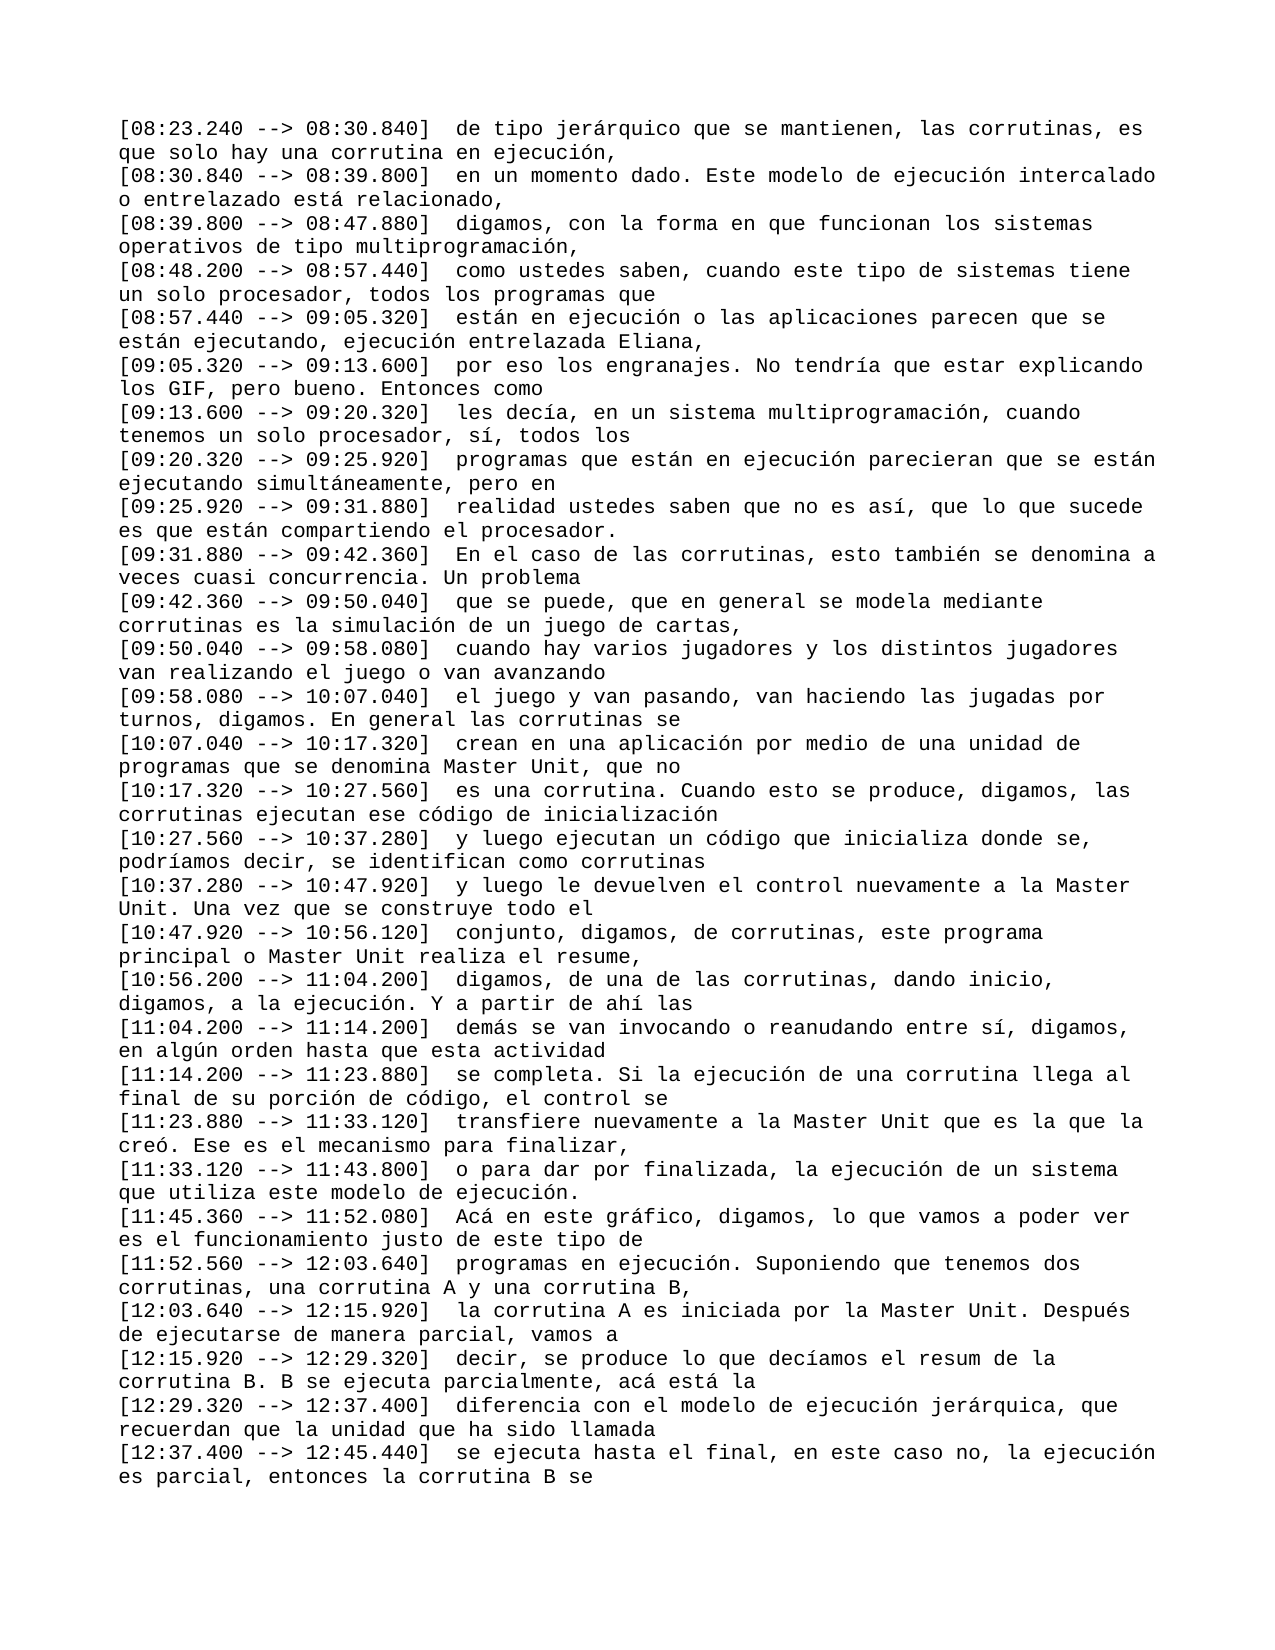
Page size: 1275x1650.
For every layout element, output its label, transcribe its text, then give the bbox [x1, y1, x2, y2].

text [12:37.400 --> 12:45.440] se ejecuta hasta el final, en este caso no, la ejecución es parcial, entonces la corrutina B se [118, 1442, 1157, 1489]
text [09:50.040 --> 09:58.080] cuando hay varios jugadores y los distintos jugadores van realizando el juego o van avanzando [118, 638, 1157, 686]
text [10:17.320 --> 10:27.560] es una corrutina. Cuando esto se produce, digamos, las corrutinas ejecutan ese código de inicialización [118, 780, 1157, 827]
text [09:42.360 --> 09:50.040] que se puede, que en general se modela mediante corrutinas es la simulación de un juego de cartas, [118, 591, 1157, 638]
text [11:23.880 --> 11:33.120] transfiere nuevamente a la Master Unit que es la que la creó. Ese es el mecanismo para finalizar, [118, 1111, 1157, 1158]
text [08:57.440 --> 09:05.320] están en ejecución o las aplicaciones parecen que se están ejecutando, ejecución entrelazada Eliana, [118, 307, 1157, 354]
text [08:23.240 --> 08:30.840] de tipo jerárquico que se mantienen, las corrutinas, es que solo hay una corrutina en ejecución, [118, 118, 1157, 165]
text [12:03.640 --> 12:15.920] la corrutina A es iniciada por la Master Unit. Después de ejecutarse de manera parcial, vamos a [118, 1300, 1157, 1348]
text [09:05.320 --> 09:13.600] por eso los engranajes. No tendría que estar explicando los GIF, pero bueno. Entonces como [118, 354, 1157, 402]
text [10:56.200 --> 11:04.200] digamos, de una de las corrutinas, dando inicio, digamos, a la ejecución. Y a partir de ahí las [118, 969, 1157, 1017]
text [11:04.200 --> 11:14.200] demás se van invocando o reanudando entre sí, digamos, en algún orden hasta que esta actividad [118, 1017, 1157, 1064]
text [11:14.200 --> 11:23.880] se completa. Si la ejecución de una corrutina llega al final de su porción de código, el control se [118, 1064, 1157, 1111]
text [08:48.200 --> 08:57.440] como ustedes saben, cuando este tipo de sistemas tiene un solo procesador, todos los programas que [118, 260, 1157, 307]
text [08:39.800 --> 08:47.880] digamos, con la forma en que funcionan los sistemas operativos de tipo multiprogramación, [118, 213, 1157, 260]
text [11:45.360 --> 11:52.080] Acá en este gráfico, digamos, lo que vamos a poder ver es el funcionamiento justo de este tipo de [118, 1206, 1157, 1253]
text [10:37.280 --> 10:47.920] y luego le devuelven el control nuevamente a la Master Unit. Una vez que se construye todo el [118, 875, 1157, 922]
text [11:33.120 --> 11:43.800] o para dar por finalizada, la ejecución de un sistema que utiliza este modelo de ejecución. [118, 1158, 1157, 1206]
text [08:30.840 --> 08:39.800] en un momento dado. Este modelo de ejecución intercalado o entrelazado está relacionado, [118, 165, 1157, 213]
text [09:25.920 --> 09:31.880] realidad ustedes saben que no es así, que lo que sucede es que están compartiendo el procesador. [118, 496, 1157, 544]
text [09:13.600 --> 09:20.320] les decía, en un sistema multiprogramación, cuando tenemos un solo procesador, sí, todos los [118, 402, 1157, 449]
text [11:52.560 --> 12:03.640] programas en ejecución. Suponiendo que tenemos dos corrutinas, una corrutina A y una corrutina B, [118, 1253, 1157, 1300]
text [12:29.320 --> 12:37.400] diferencia con el modelo de ejecución jerárquica, que recuerdan que la unidad que ha sido llamada [118, 1395, 1157, 1442]
text [10:07.040 --> 10:17.320] crean en una aplicación por medio de una unidad de programas que se denomina Master Unit, que no [118, 733, 1157, 780]
text [09:58.080 --> 10:07.040] el juego y van pasando, van haciendo las jugadas por turnos, digamos. En general las corrutinas se [118, 686, 1157, 733]
text [10:47.920 --> 10:56.120] conjunto, digamos, de corrutinas, este programa principal o Master Unit realiza el resume, [118, 922, 1157, 969]
text [12:15.920 --> 12:29.320] decir, se produce lo que decíamos el resum de la corrutina B. B se ejecuta parcialmente, acá está la [118, 1348, 1157, 1395]
text [10:27.560 --> 10:37.280] y luego ejecutan un código que inicializa donde se, podríamos decir, se identifican como corrutinas [118, 827, 1157, 875]
text [09:20.320 --> 09:25.920] programas que están en ejecución parecieran que se están ejecutando simultáneamente, pero en [118, 449, 1157, 496]
text [09:31.880 --> 09:42.360] En el caso de las corrutinas, esto también se denomina a veces cuasi concurrencia. Un problema [118, 544, 1157, 591]
